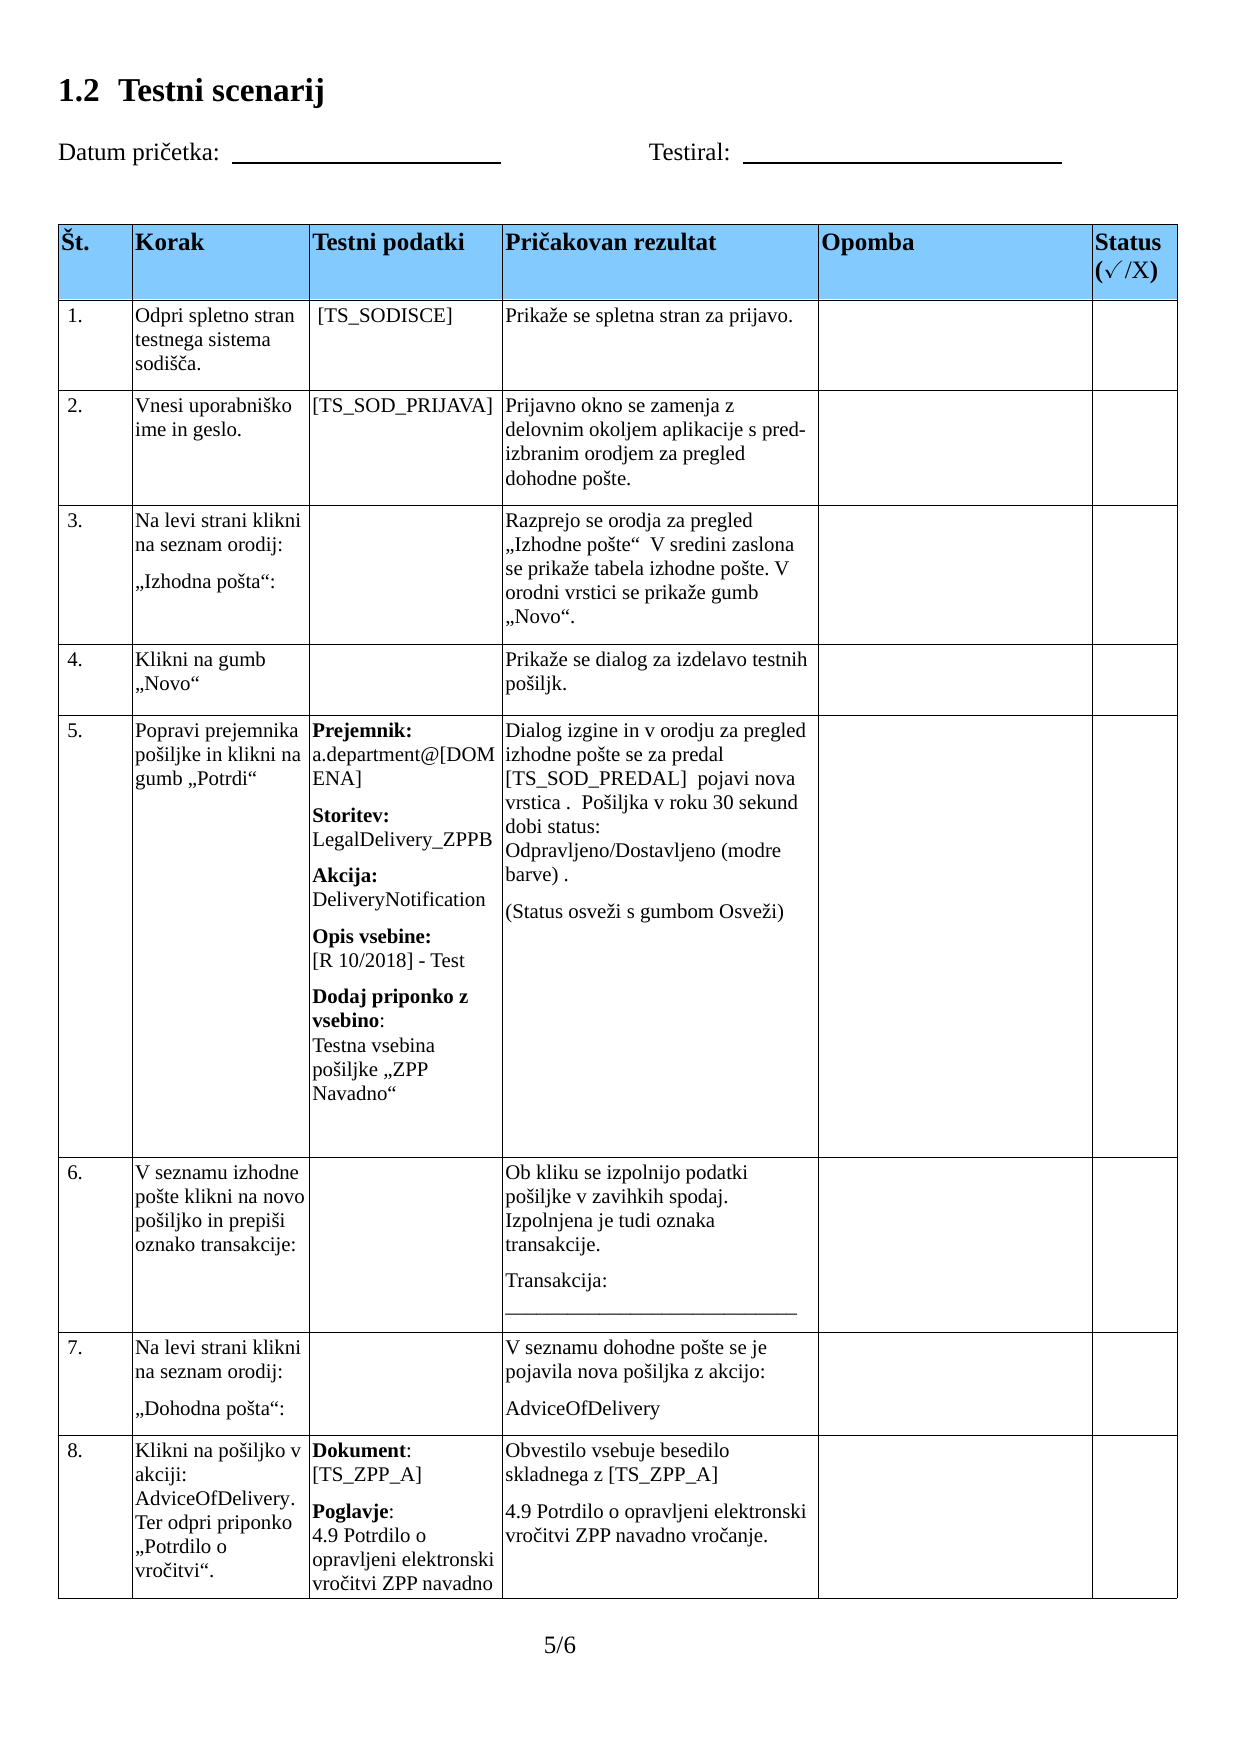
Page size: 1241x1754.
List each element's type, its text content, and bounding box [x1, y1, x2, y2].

table_cell V seznamu izhodne pošte klikni na novo pošiljko in prepiši oznako transakcije: [133, 1158, 309, 1332]
table_cell [TS_SODISCE] [310, 301, 502, 390]
table_cell [1093, 301, 1177, 390]
table_cell [819, 716, 1092, 1157]
table_cell Prikaže se dialog za izdelavo testnih pošiljk. [503, 645, 818, 715]
text Datum pričetka: Testiral: [58, 137, 1177, 166]
table_cell [819, 301, 1092, 390]
table_cell Na levi strani klikni na seznam orodij: „Izhodna pošta“: [133, 506, 309, 644]
table_cell [59, 645, 132, 715]
table_header Opomba [819, 225, 1092, 299]
table_cell Dokument: [TS_ZPP_A] Poglavje: 4.9 Potrdilo o opravljeni elektronski vročitvi ZPP navadno [310, 1436, 502, 1598]
table_cell [1093, 645, 1177, 715]
table_cell Prijavno okno se zamenja z delovnim okoljem aplikacije s pred-izbranim orodjem za pregled dohodne pošte. [503, 391, 818, 505]
table_cell Na levi strani klikni na seznam orodij: „Dohodna pošta“: [133, 1333, 309, 1435]
table_header Testni podatki [310, 225, 502, 299]
table_cell [1093, 1333, 1177, 1435]
table_cell [1093, 716, 1177, 1157]
table_cell Dialog izgine in v orodju za pregled izhodne pošte se za predal [TS_SOD_PREDAL] pojavi nova vrstica . Pošiljka v roku 30 sekund dobi status: Odpravljeno/Dostavljeno (modre barve) . (Status osveži s gumbom Osveži) [503, 716, 818, 1157]
table_cell [59, 716, 132, 1157]
table_cell [819, 1436, 1092, 1598]
table_cell Prejemnik: a.department@[DOMENA] Storitev: LegalDelivery_ZPPB Akcija: DeliveryNotification Opis vsebine: [R 10/2018] - Test Dodaj priponko z vsebino: Testna vsebina pošiljke „ZPP Navadno“ [310, 716, 502, 1157]
table_header Št. [59, 225, 132, 299]
table_cell [59, 391, 132, 505]
table_cell Ob kliku se izpolnijo podatki pošiljke v zavihkih spodaj. Izpolnjena je tudi oznaka transakcije. Transakcija: ____________________________ [503, 1158, 818, 1332]
table_cell [819, 1158, 1092, 1332]
table_cell V seznamu dohodne pošte se je pojavila nova pošiljka z akcijo: AdviceOfDelivery [503, 1333, 818, 1435]
table_cell Popravi prejemnika pošiljke in klikni na gumb „Potrdi“ [133, 716, 309, 1157]
table_cell [819, 506, 1092, 644]
table_cell [819, 391, 1092, 505]
table_cell Vnesi uporabniško ime in geslo. [133, 391, 309, 505]
table_cell Prikaže se spletna stran za prijavo. [503, 301, 818, 390]
table_cell [310, 645, 502, 715]
table_header Pričakovan rezultat [503, 225, 818, 299]
table_cell [TS_SOD_PRIJAVA] [310, 391, 502, 505]
table_cell [819, 645, 1092, 715]
table_cell Obvestilo vsebuje besedilo skladnega z [TS_ZPP_A] 4.9 Potrdilo o opravljeni elektronski vročitvi ZPP navadno vročanje. [503, 1436, 818, 1598]
table_cell [59, 301, 132, 390]
table_cell [59, 1436, 132, 1598]
subtitle Testni scenarij [58, 70, 1177, 109]
table_cell Odpri spletno stran testnega sistema sodišča. [133, 301, 309, 390]
table_cell [310, 506, 502, 644]
table_cell [819, 1333, 1092, 1435]
table_header Status (✓/X) [1093, 225, 1177, 299]
table_cell Klikni na gumb „Novo“ [133, 645, 309, 715]
table_cell [59, 1333, 132, 1435]
table_cell Klikni na pošiljko v akciji: AdviceOfDelivery. Ter odpri priponko „Potrdilo o vročitvi“. [133, 1436, 309, 1598]
table_cell [1093, 506, 1177, 644]
table_cell [59, 506, 132, 644]
table_cell [59, 1158, 132, 1332]
table_cell Razprejo se orodja za pregled „Izhodne pošte“ V sredini zaslona se prikaže tabela izhodne pošte. V orodni vrstici se prikaže gumb „Novo“. [503, 506, 818, 644]
table_header Korak [133, 225, 309, 299]
table_cell [310, 1158, 502, 1332]
table_cell [310, 1333, 502, 1435]
table_cell [1093, 391, 1177, 505]
table_cell [1093, 1158, 1177, 1332]
table_cell [1093, 1436, 1177, 1598]
